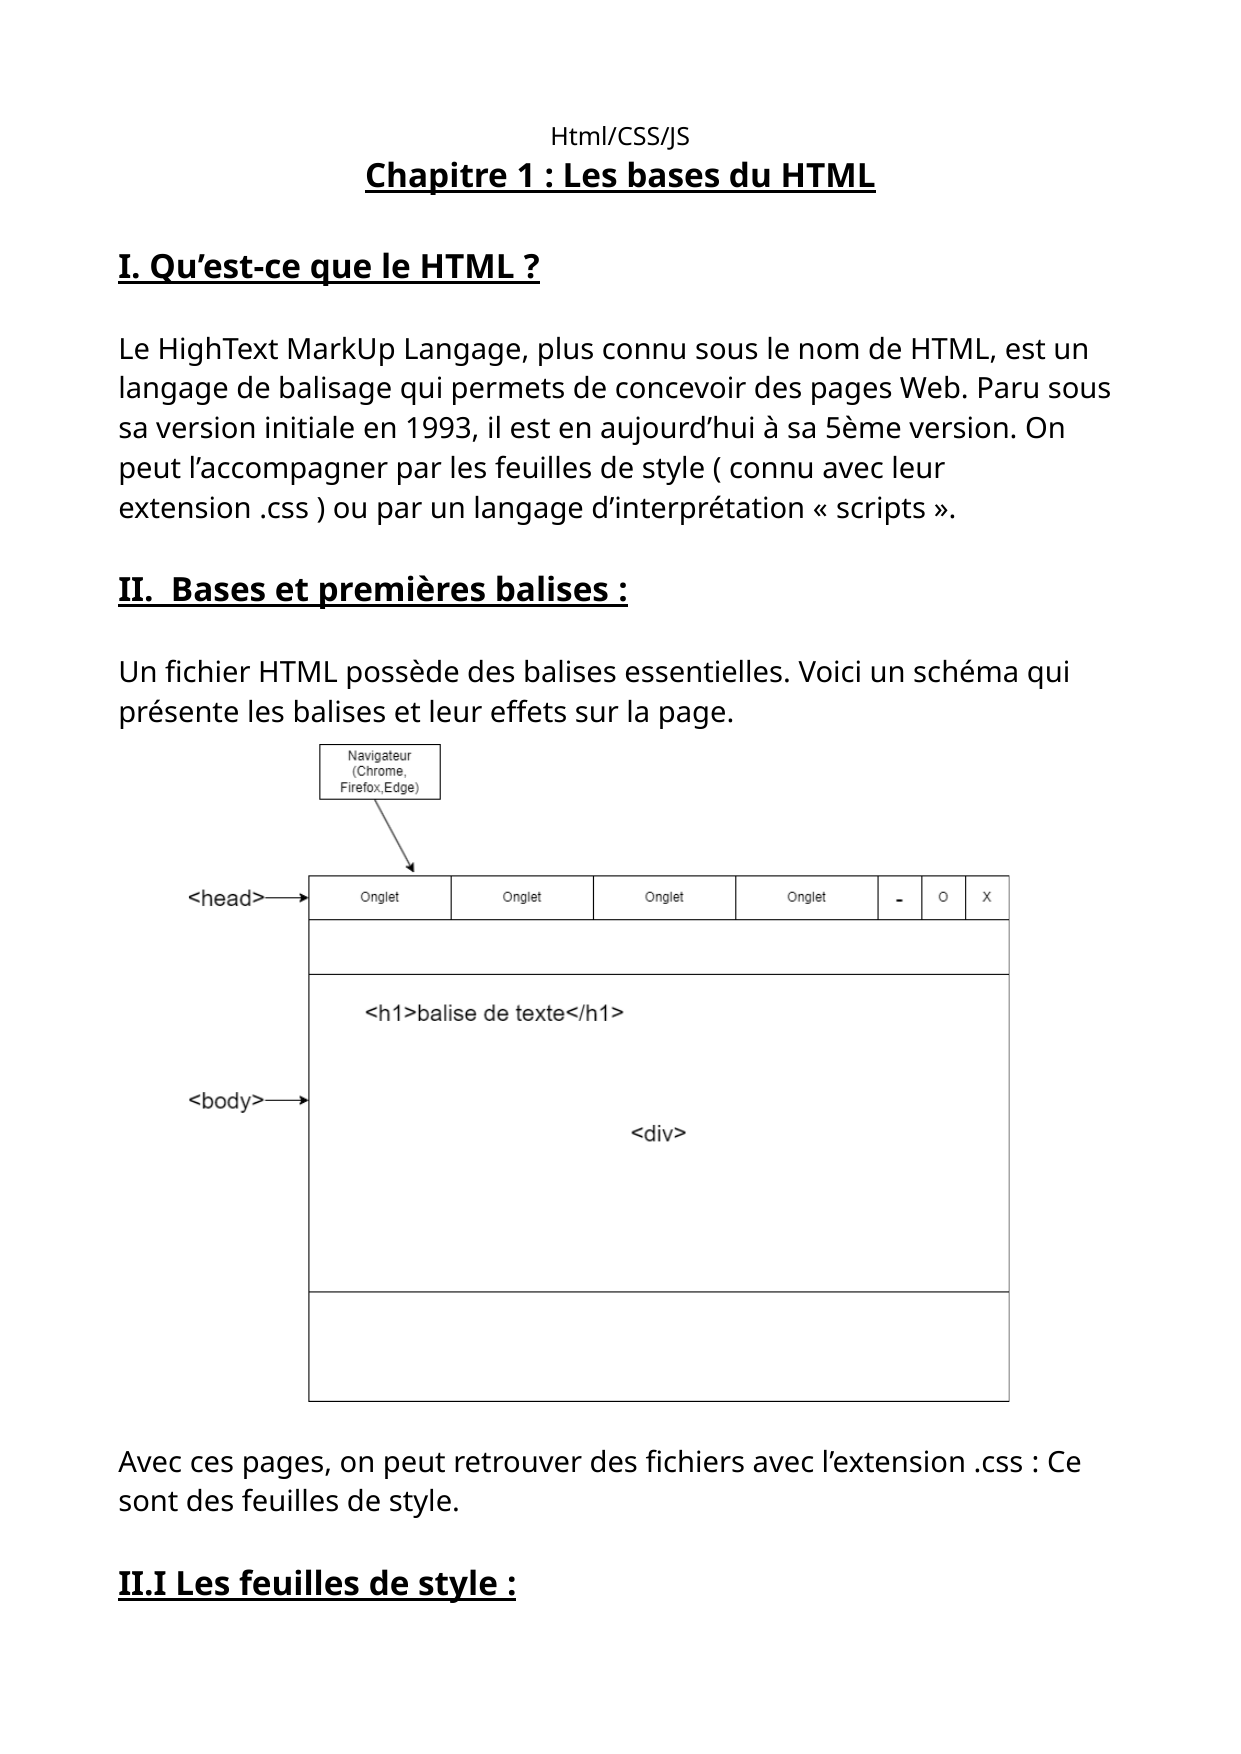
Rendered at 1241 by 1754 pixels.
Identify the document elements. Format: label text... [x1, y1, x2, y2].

text Avec ces pages, on peut retrouver des fichiers avec l’extension .css : Ce sont des feuilles de style. [118, 1441, 1122, 1520]
text II. Bases et premières balises : [118, 566, 1122, 612]
text I. Qu’est-ce que le HTML ? [118, 243, 1122, 288]
text II.I Les feuilles de style : [118, 1560, 1122, 1606]
text Html/CSS/JS [118, 118, 1122, 152]
text Un fichier HTML possède des balises essentielles. Voici un schéma qui présente les balises et leur effets sur la page. [118, 651, 1122, 731]
picture [188, 744, 1010, 1402]
text Chapitre 1 : Les bases du HTML [118, 152, 1122, 198]
text Le HighText MarkUp Langage, plus connu sous le nom de HTML, est un langage de balisage qui permets de concevoir des pages Web. Paru sous sa version initiale en 1993, il est en aujourd’hui à sa 5ème version. On peut l’accompagner par les feuilles de style ( connu avec leur extension .css ) ou par un langage d’interprétation « scripts ». [118, 328, 1122, 527]
